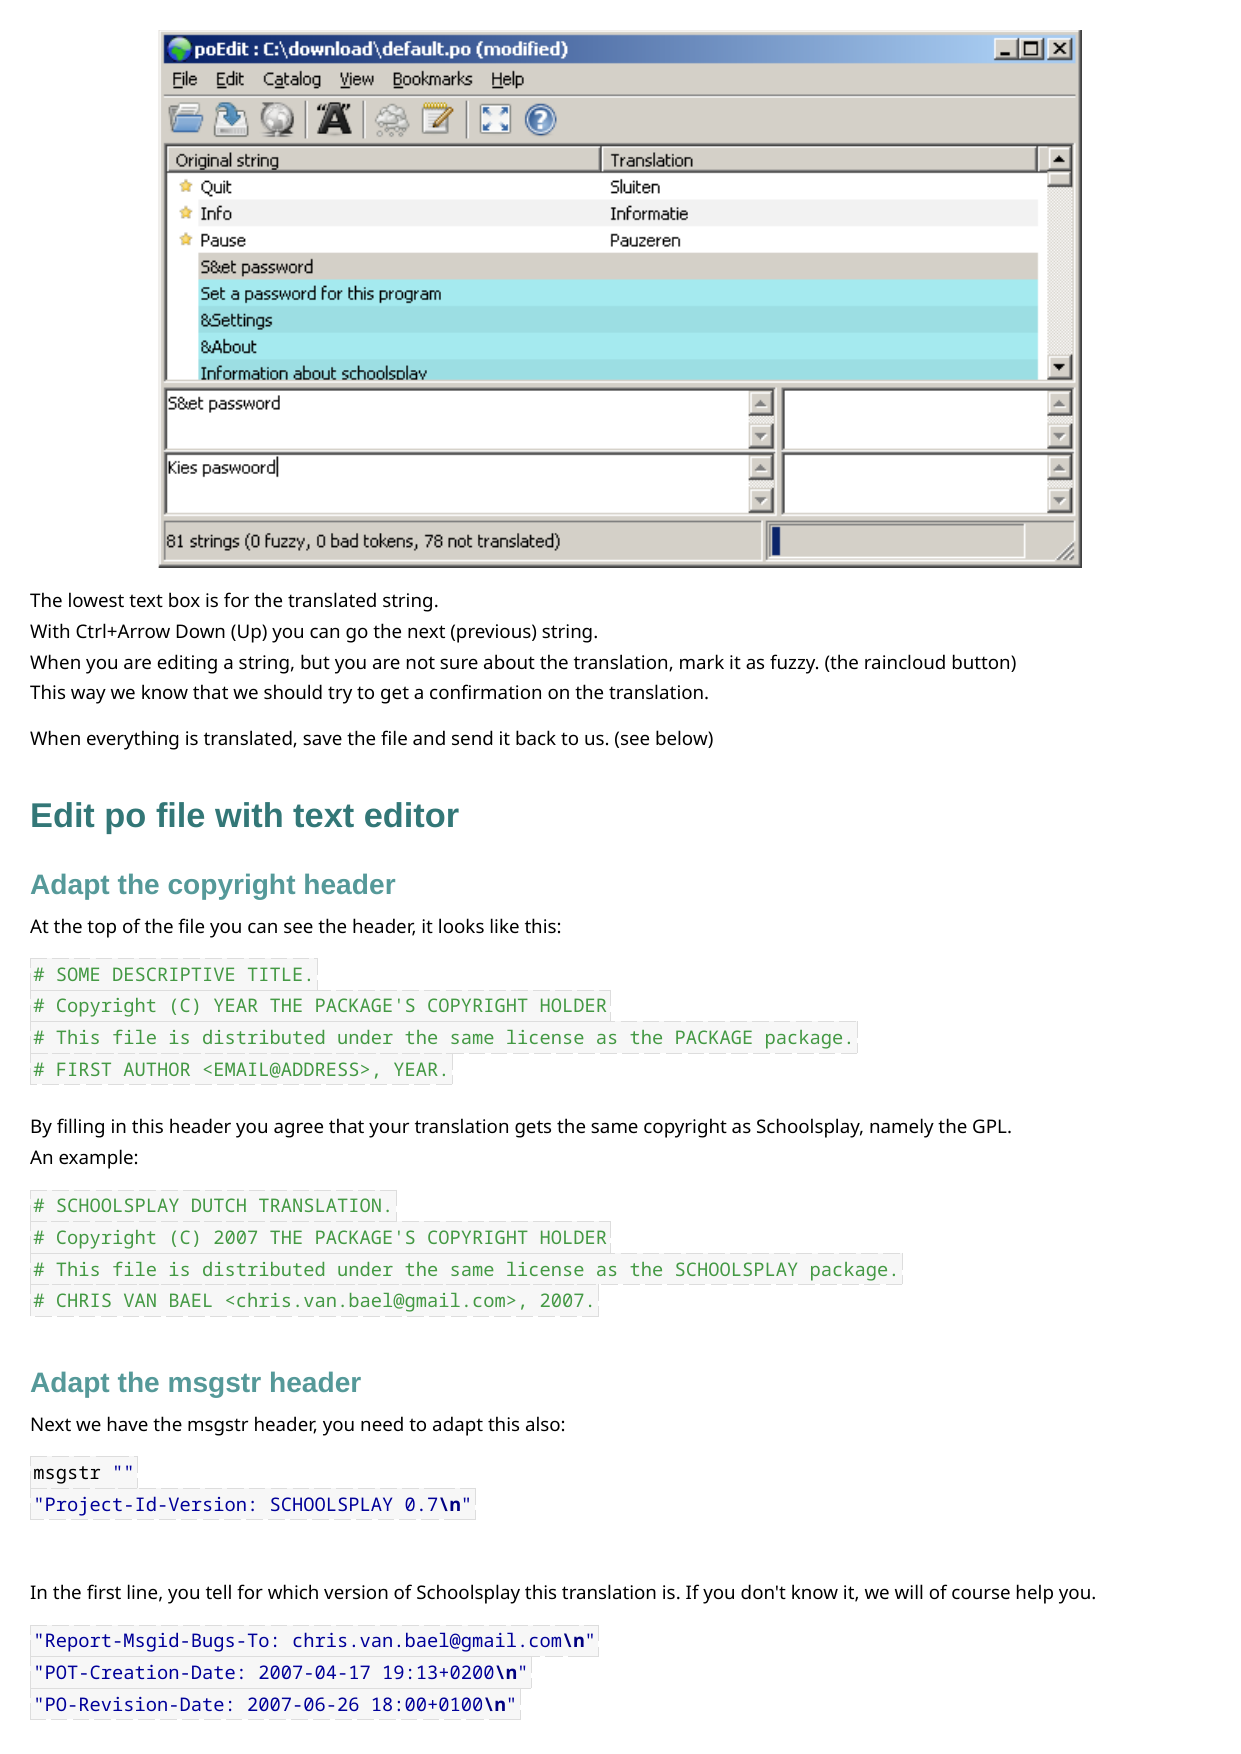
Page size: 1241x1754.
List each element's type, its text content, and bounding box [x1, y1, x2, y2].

text msgstr "" [30, 1456, 1211, 1488]
text In the first line, you tell for which version of Schoolsplay this translation is. If you don't know it, we will of course help you. [30, 1549, 1211, 1605]
text # CHRIS VAN BAEL <chris.van.bael@gmail.com>, 2007. [30, 1284, 1211, 1316]
text By filling in this header you agree that your translation gets the same copyright as Schoolsplay, namely the GPL. An example: [30, 1114, 1211, 1170]
subtitle Adapt the copyright header [30, 868, 1211, 900]
text # Copyright (C) 2007 THE PACKAGE'S COPYRIGHT HOLDER [30, 1221, 1211, 1253]
text # SOME DESCRIPTIVE TITLE. [30, 958, 1211, 990]
text # FIRST AUTHOR <EMAIL@ADDRESS>, YEAR. [30, 1053, 1211, 1084]
text "Project-Id-Version: SCHOOLSPLAY 0.7\n" [30, 1488, 1211, 1519]
text # SCHOOLSPLAY DUTCH TRANSLATION. [30, 1190, 1211, 1221]
text When everything is translated, save the file and send it back to us. (see below) [30, 725, 1211, 750]
subtitle Edit po file with text editor [30, 795, 1211, 835]
text At the top of the file you can see the header, it looks like this: [30, 913, 1211, 938]
text "Report-Msgid-Bugs-To: chris.van.bael@gmail.com\n" [30, 1625, 1211, 1656]
text Next we have the msgstr header, you need to adapt this also: [30, 1411, 1211, 1437]
text The lowest text box is for the translated string. With Ctrl+Arrow Down (Up) you can go the next (previous) string. When you are editing a string, but you are not sure about the translation, mark it as fuzzy. (the raincloud button) This way we know that we should try to get a confirmation on the translation. [30, 588, 1211, 705]
text "PO-Revision-Date: 2007-06-26 18:00+0100\n" [30, 1688, 1211, 1719]
text # This file is distributed under the same license as the PACKAGE package. [30, 1021, 1211, 1053]
subtitle Adapt the msgstr header [30, 1366, 1211, 1399]
text # Copyright (C) YEAR THE PACKAGE'S COPYRIGHT HOLDER [30, 990, 1211, 1021]
text "POT-Creation-Date: 2007-04-17 19:13+0200\n" [30, 1656, 1211, 1688]
text # This file is distributed under the same license as the SCHOOLSPLAY package. [30, 1253, 1211, 1284]
picture [158, 30, 1082, 568]
